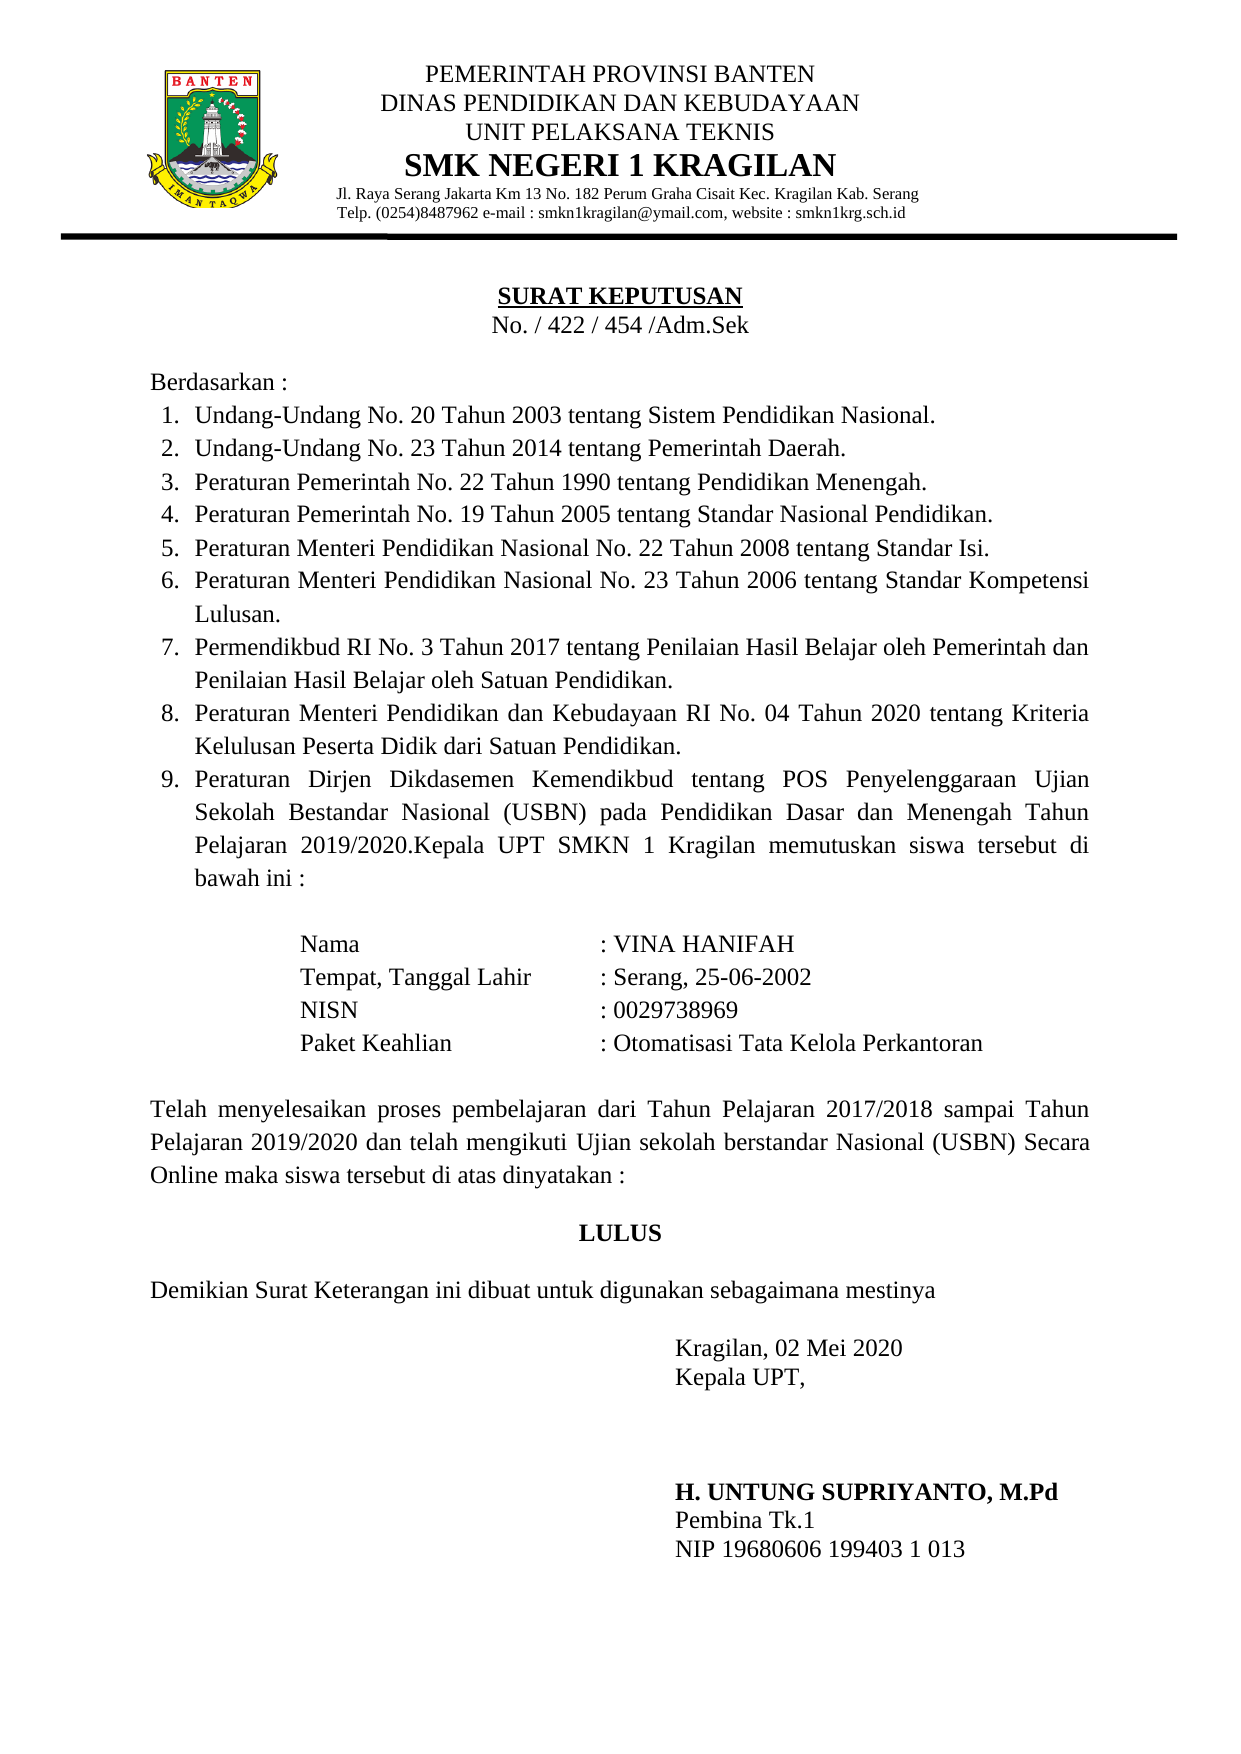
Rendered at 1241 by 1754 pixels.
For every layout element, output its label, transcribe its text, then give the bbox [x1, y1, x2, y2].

list Peraturan Pemerintah No. 19 Tahun 2005 tentang Standar Nasional Pendidikan. [179, 499, 1090, 528]
text Pembina Tk.1 [150, 1506, 1090, 1534]
text SURAT KEPUTUSAN [150, 281, 1090, 310]
list Undang-Undang No. 20 Tahun 2003 tentang Sistem Pendidikan Nasional. [179, 401, 1090, 429]
text Kragilan, 02 Mei 2020 [150, 1333, 1090, 1362]
text Berdasarkan : [150, 367, 1090, 396]
list Peraturan Pemerintah No. 22 Tahun 1990 tentang Pendidikan Menengah. [179, 467, 1090, 495]
text NISN : 0029738969 [150, 995, 1090, 1024]
list Peraturan Menteri Pendidikan Nasional No. 23 Tahun 2006 tentang Standar Kompetensi Lulusan. [179, 566, 1090, 627]
list Peraturan Dirjen Dikdasemen Kemendikbud tentang POS Penyelenggaraan Ujian Sekolah Bestandar Nasional (USBN) pada Pendidikan Dasar dan Menengah Tahun Pelajaran 2019/2020.Kepala UPT SMKN 1 Kragilan memutuskan siswa tersebut di bawah ini : [179, 764, 1090, 892]
text Demikian Surat Keterangan ini dibuat untuk digunakan sebagaimana mestinya [150, 1276, 1090, 1304]
text Kepala UPT, [150, 1362, 1090, 1391]
text No. / 422 / 454 /Adm.Sek [150, 310, 1090, 339]
list Permendikbud RI No. 3 Tahun 2017 tentang Penilaian Hasil Belajar oleh Pemerintah dan Penilaian Hasil Belajar oleh Satuan Pendidikan. [179, 632, 1090, 693]
list Undang-Undang No. 23 Tahun 2014 tentang Pemerintah Daerah. [179, 433, 1090, 462]
list Peraturan Menteri Pendidikan Nasional No. 22 Tahun 2008 tentang Standar Isi. [179, 533, 1090, 561]
picture [146, 70, 279, 208]
text Paket Keahlian : Otomatisasi Tata Kelola Perkantoran [150, 1028, 1090, 1057]
text LULUS [150, 1218, 1090, 1247]
text Telah menyelesaikan proses pembelajaran dari Tahun Pelajaran 2017/2018 sampai Tahun Pelajaran 2019/2020 dan telah mengikuti Ujian sekolah berstandar Nasional (USBN) Secara Online maka siswa tersebut di atas dinyatakan : [150, 1094, 1090, 1189]
list Peraturan Menteri Pendidikan dan Kebudayaan RI No. 04 Tahun 2020 tentang Kriteria Kelulusan Peserta Didik dari Satuan Pendidikan. [179, 698, 1090, 759]
text NIP 19680606 199403 1 013 [150, 1534, 1090, 1563]
text Nama : VINA HANIFAH [150, 929, 1090, 958]
text Tempat, Tanggal Lahir : Serang, 25-06-2002 [150, 962, 1090, 991]
text H. UNTUNG SUPRIYANTO, M.Pd [150, 1477, 1090, 1506]
